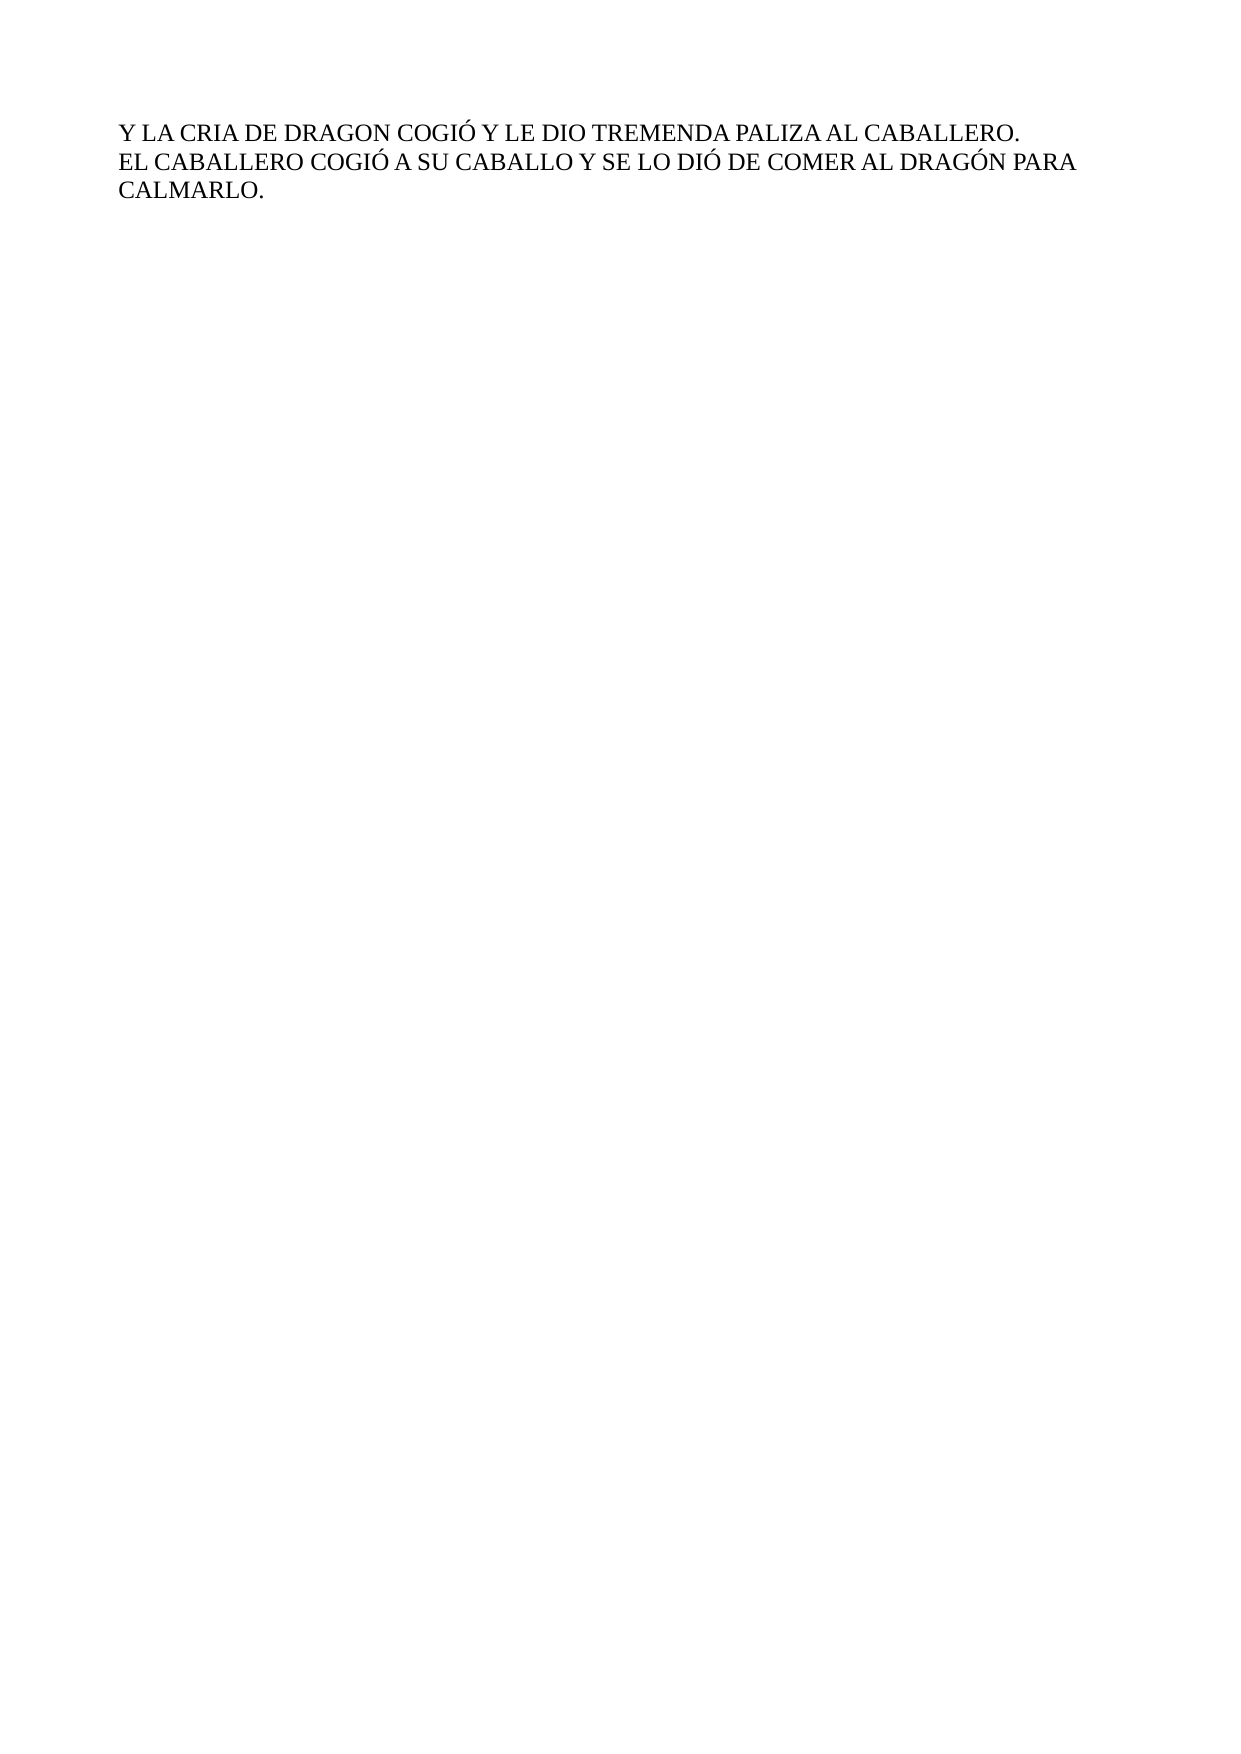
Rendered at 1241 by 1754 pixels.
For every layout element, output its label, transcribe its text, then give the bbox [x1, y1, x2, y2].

text Y LA CRIA DE DRAGON COGIÓ Y LE DIO TREMENDA PALIZA AL CABALLERO. [118, 118, 1122, 147]
text EL CABALLERO COGIÓ A SU CABALLO Y SE LO DIÓ DE COMER AL DRAGÓN PARA CALMARLO. [118, 147, 1122, 204]
